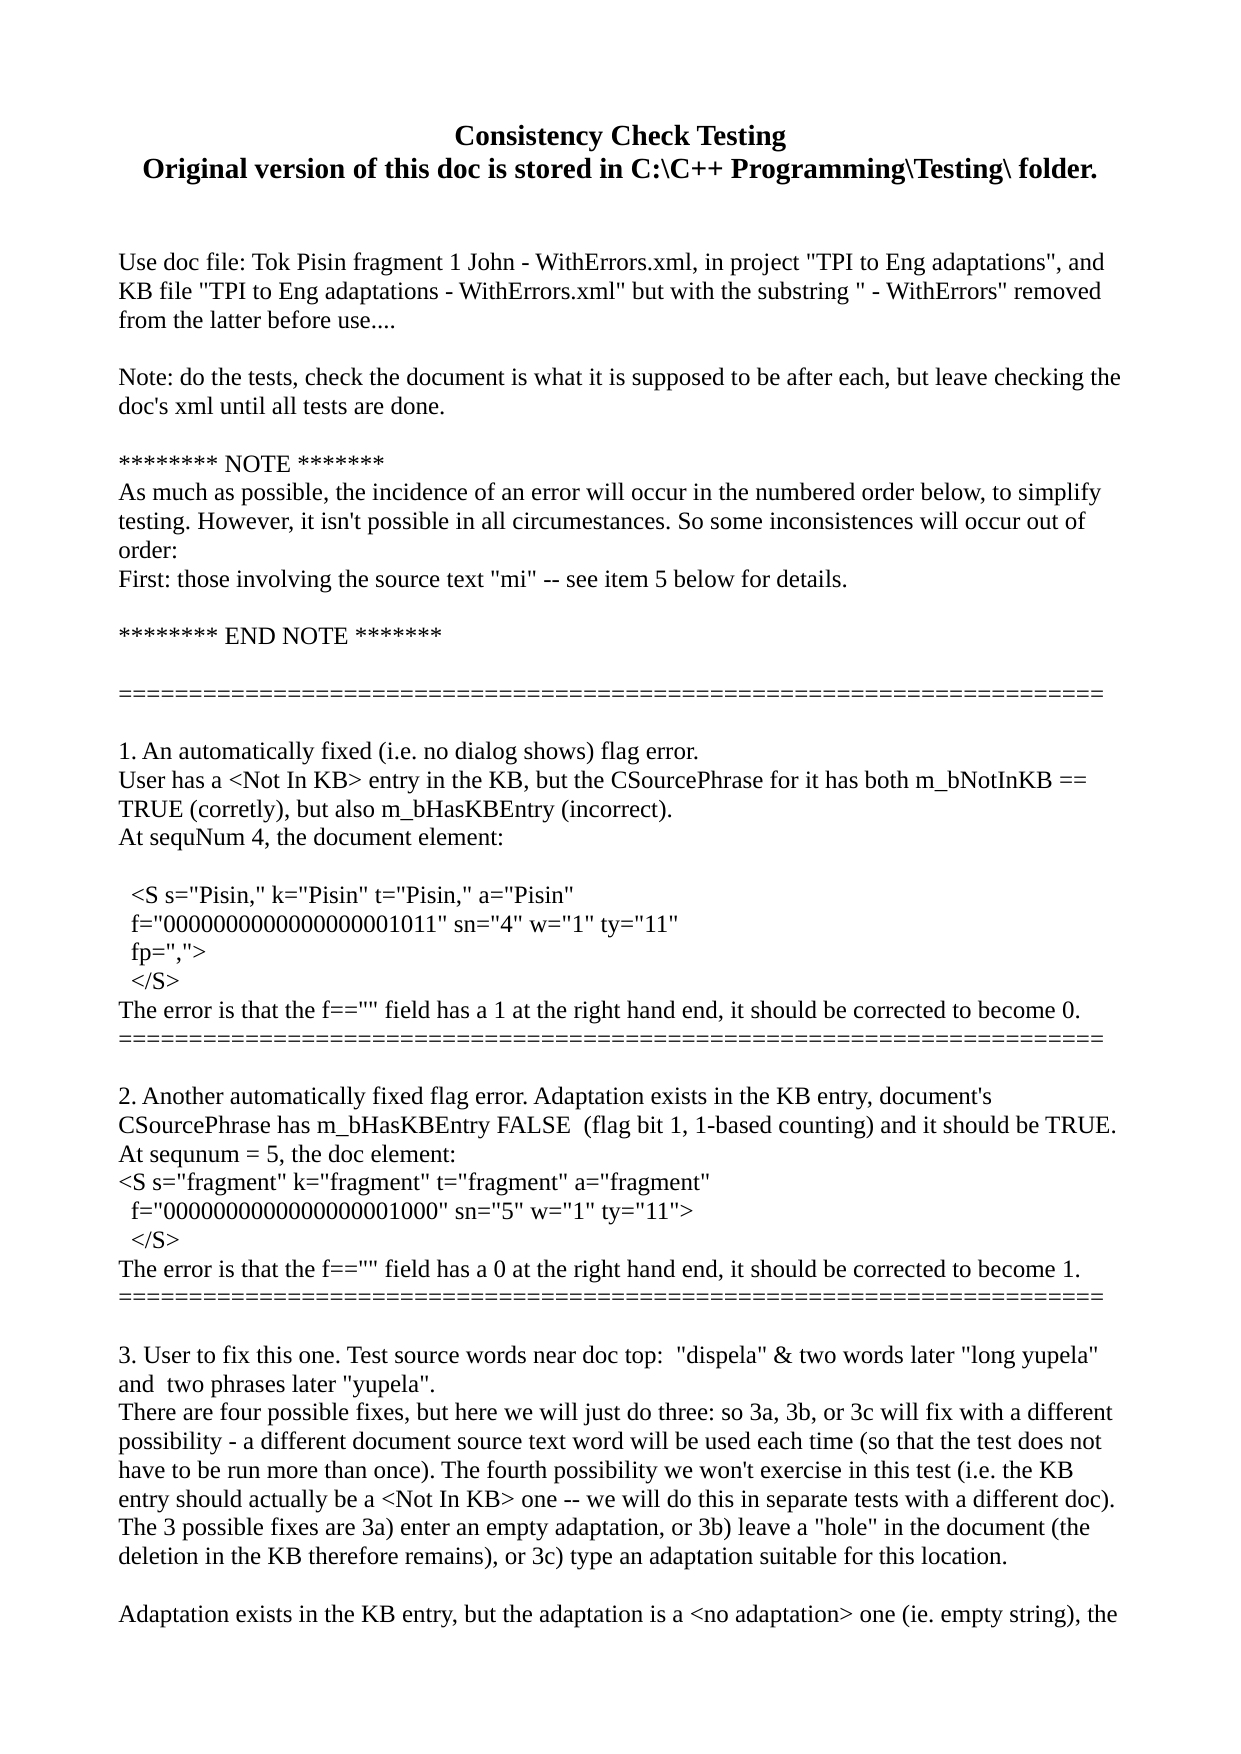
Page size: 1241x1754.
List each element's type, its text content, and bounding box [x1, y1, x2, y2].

text </S> [118, 966, 1122, 995]
text ====================================================================== [118, 679, 1122, 707]
text ====================================================================== [118, 1282, 1122, 1311]
text fp=","> [118, 937, 1122, 966]
text Note: do the tests, check the document is what it is supposed to be after each, but leave checking the doc's xml until all tests are done. [118, 362, 1122, 420]
text As much as possible, the incidence of an error will occur in the numbered order below, to simplify testing. However, it isn't possible in all circumestances. So some inconsistences will occur out of order: [118, 477, 1122, 564]
text f="0000000000000000001011" sn="4" w="1" ty="11" [118, 909, 1122, 937]
text Consistency Check Testing [118, 118, 1122, 152]
text f="0000000000000000001000" sn="5" w="1" ty="11"> [118, 1196, 1122, 1225]
text At sequnum = 5, the doc element: [118, 1139, 1122, 1167]
text <S s="Pisin," k="Pisin" t="Pisin," a="Pisin" [118, 880, 1122, 909]
text At sequNum 4, the document element: [118, 822, 1122, 851]
text The 3 possible fixes are 3a) enter an empty adaptation, or 3b) leave a "hole" in the document (the deletion in the KB therefore remains), or 3c) type an adaptation suitable for this location. [118, 1512, 1122, 1570]
text There are four possible fixes, but here we will just do three: so 3a, 3b, or 3c will fix with a different possibility - a different document source text word will be used each time (so that the test does not have to be run more than once). The fourth possibility we won't exercise in this test (i.e. the KB entry should actually be a <Not In KB> one -- we will do this in separate tests with a different doc). [118, 1397, 1122, 1512]
text The error is that the f=="" field has a 1 at the right hand end, it should be corrected to become 0. [118, 995, 1122, 1024]
text ******** END NOTE ******* [118, 621, 1122, 650]
text User has a <Not In KB> entry in the KB, but the CSourcePhrase for it has both m_bNotInKB == TRUE (corretly), but also m_bHasKBEntry (incorrect). [118, 765, 1122, 822]
text Original version of this doc is stored in C:\C++ Programming\Testing\ folder. [118, 152, 1122, 185]
text 1. An automatically fixed (i.e. no dialog shows) flag error. [118, 736, 1122, 765]
text Use doc file: Tok Pisin fragment 1 John - WithErrors.xml, in project "TPI to Eng adaptations", and KB file "TPI to Eng adaptations - WithErrors.xml" but with the substring " - WithErrors" removed from the latter before use.... [118, 247, 1122, 334]
text First: those involving the source text "mi" -- see item 5 below for details. [118, 564, 1122, 592]
text </S> The error is that the f=="" field has a 0 at the right hand end, it should be corrected to become 1. [118, 1225, 1122, 1282]
text ====================================================================== [118, 1024, 1122, 1052]
text 2. Another automatically fixed flag error. Adaptation exists in the KB entry, document's CSourcePhrase has m_bHasKBEntry FALSE (flag bit 1, 1-based counting) and it should be TRUE. [118, 1081, 1122, 1139]
text <S s="fragment" k="fragment" t="fragment" a="fragment" [118, 1167, 1122, 1196]
text Adaptation exists in the KB entry, but the adaptation is a <no adaptation> one (ie. empty string), the [118, 1599, 1122, 1627]
text 3. User to fix this one. Test source words near doc top: "dispela" & two words later "long yupela" and two phrases later "yupela". [118, 1340, 1122, 1397]
text ******** NOTE ******* [118, 449, 1122, 477]
